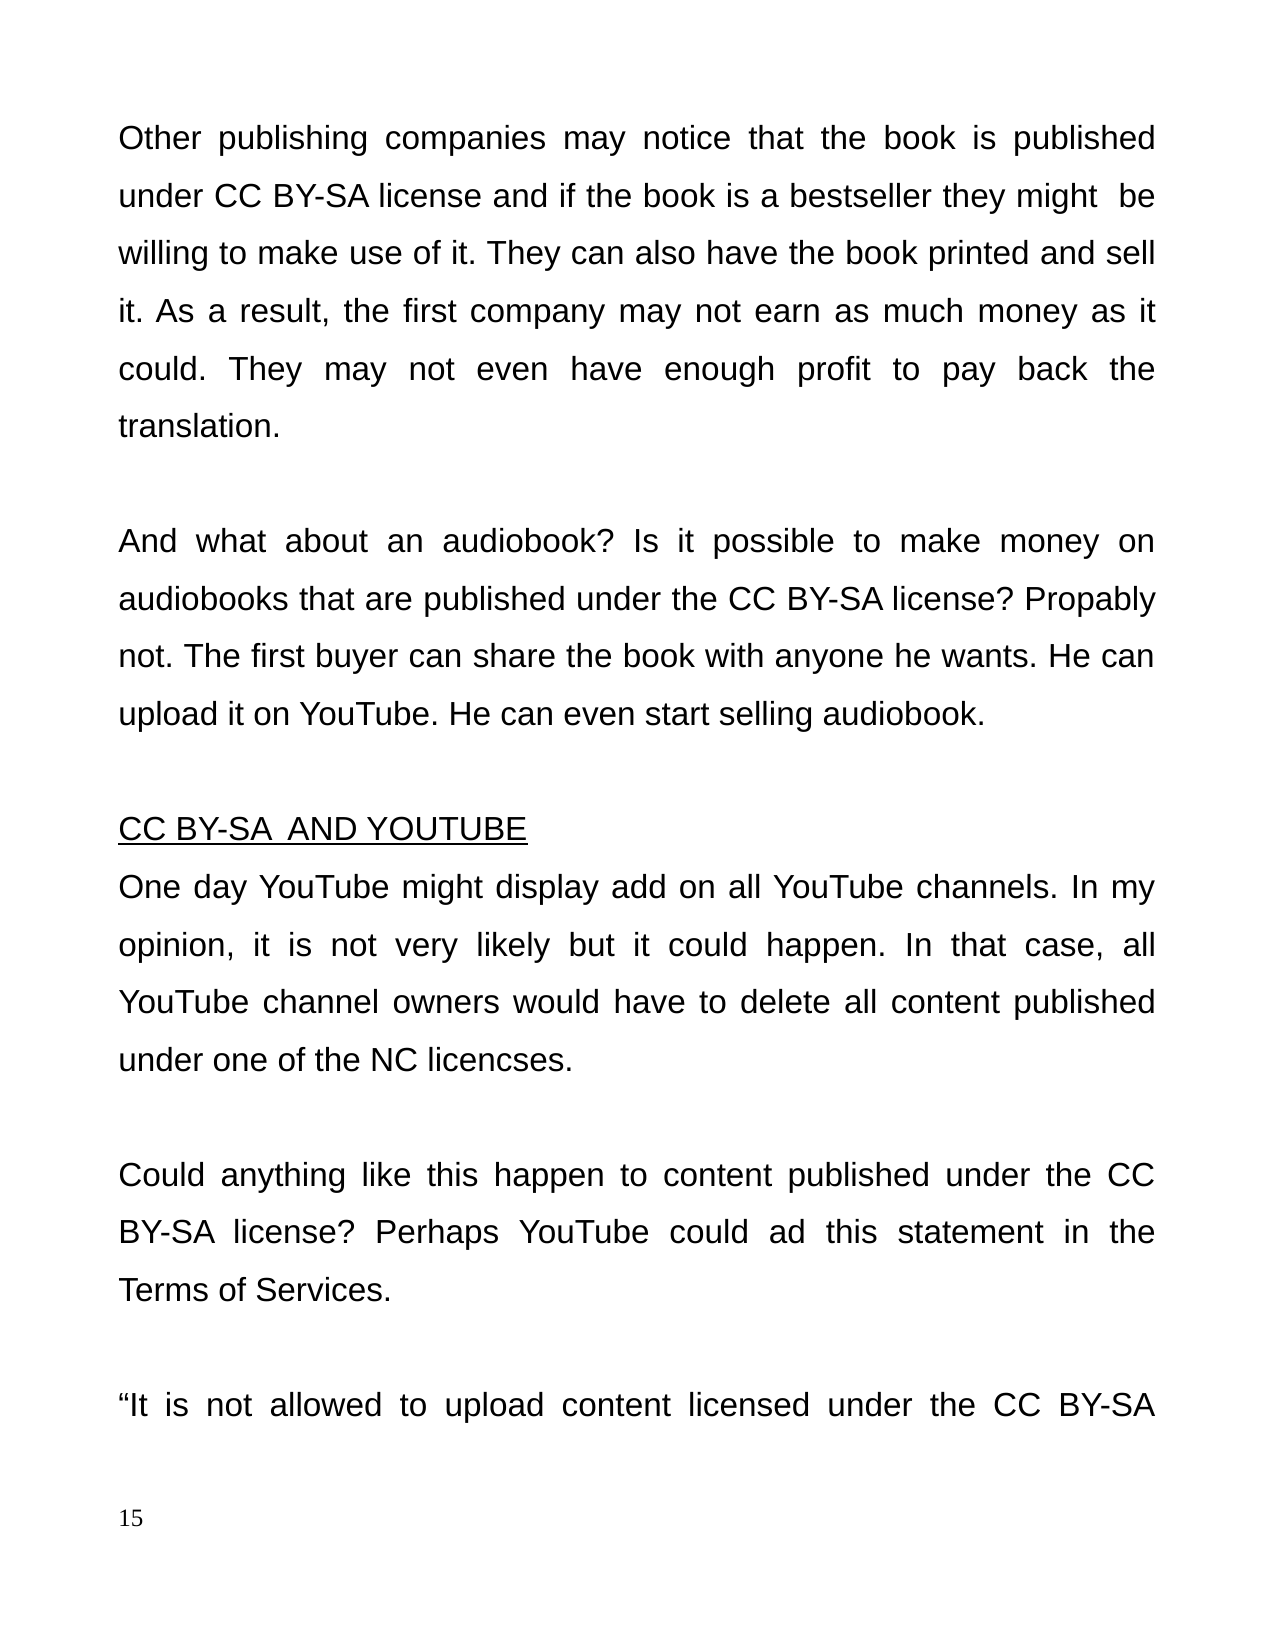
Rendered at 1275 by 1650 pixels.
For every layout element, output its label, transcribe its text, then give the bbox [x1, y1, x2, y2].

text Could anything like this happen to content published under the CC BY-SA license? Perhaps YouTube could ad this statement in the Terms of Services. [118, 1155, 1157, 1309]
text “It is not allowed to upload content licensed under the CC BY-SA [118, 1385, 1157, 1424]
text CC BY-SA AND YOUTUBE [118, 809, 1157, 848]
text Other publishing companies may notice that the book is published under CC BY-SA license and if the book is a bestseller they might be willing to make use of it. They can also have the book printed and sell it. As a result, the first company may not earn as much money as it could. They may not even have enough profit to pay back the translation. [118, 118, 1157, 444]
text One day YouTube might display add on all YouTube channels. In my opinion, it is not very likely but it could happen. In that case, all YouTube channel owners would have to delete all content published under one of the NC licencses. [118, 867, 1157, 1078]
text And what about an audiobook? Is it possible to make money on audiobooks that are published under the CC BY-SA license? Propably not. The first buyer can share the book with anyone he wants. He can upload it on YouTube. He can even start selling audiobook. [118, 521, 1157, 733]
